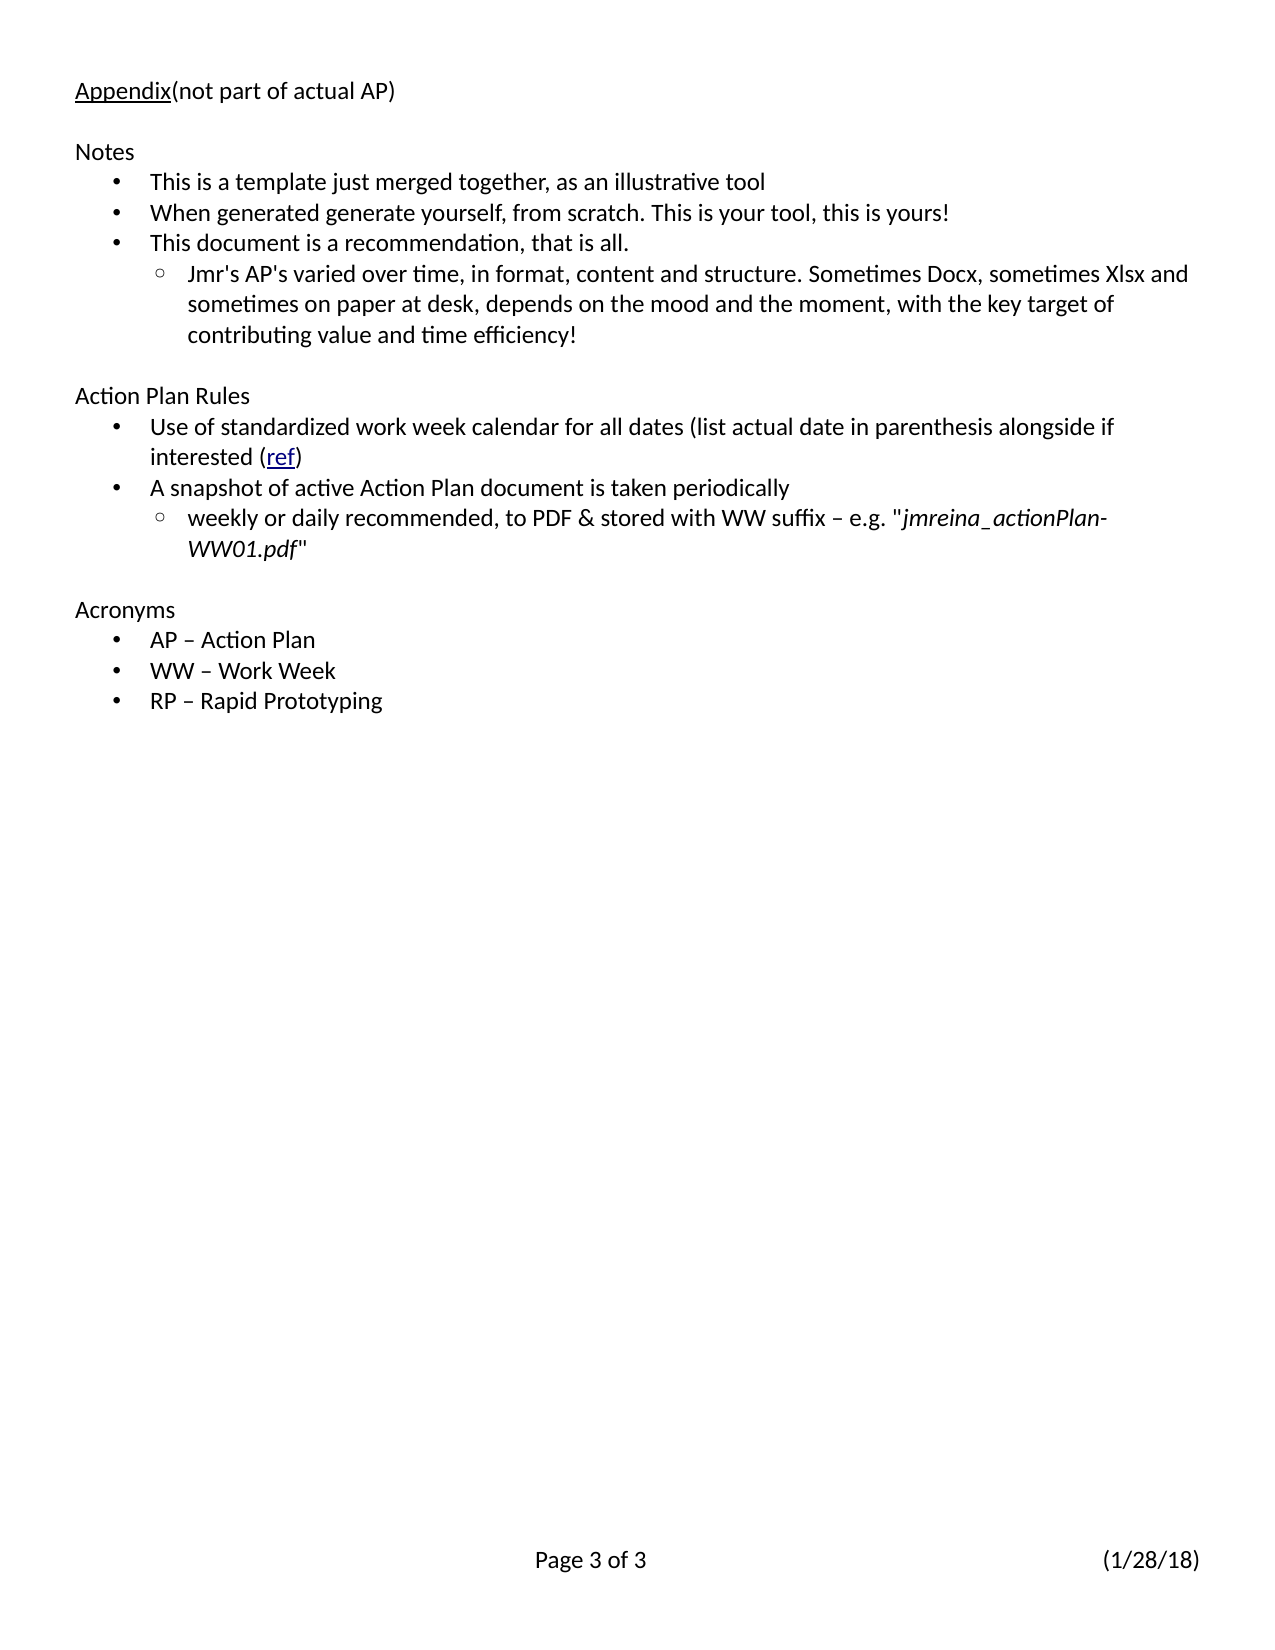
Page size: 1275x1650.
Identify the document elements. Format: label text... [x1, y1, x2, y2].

text Appendix(not part of actual AP) [75, 75, 1200, 106]
list Jmr's AP's varied over time, in format, content and structure. Sometimes Docx, sometimes Xlsx and sometimes on paper at desk, depends on the mood and the moment, with the key target of contributing value and time efficiency! [150, 258, 1200, 350]
list weekly or daily recommended, to PDF & stored with WW suffix – e.g. "jmreina_actionPlan-WW01.pdf" [150, 502, 1200, 563]
list When generated generate yourself, from scratch. This is your tool, this is yours! [112, 197, 1200, 228]
list RP – Rapid Prototyping [112, 685, 1200, 716]
list AP – Action Plan [112, 624, 1200, 655]
text Action Plan Rules [75, 380, 1200, 411]
text Acronyms [75, 594, 1200, 624]
list This document is a recommendation, that is all. [112, 228, 1200, 258]
list A snapshot of active Action Plan document is taken periodically [112, 472, 1200, 502]
list WW – Work Week [112, 655, 1200, 685]
list This is a template just merged together, as an illustrative tool [112, 167, 1200, 197]
text Notes [75, 136, 1200, 167]
list Use of standardized work week calendar for all dates (list actual date in parenthesis alongside if interested (ref) [112, 411, 1200, 472]
